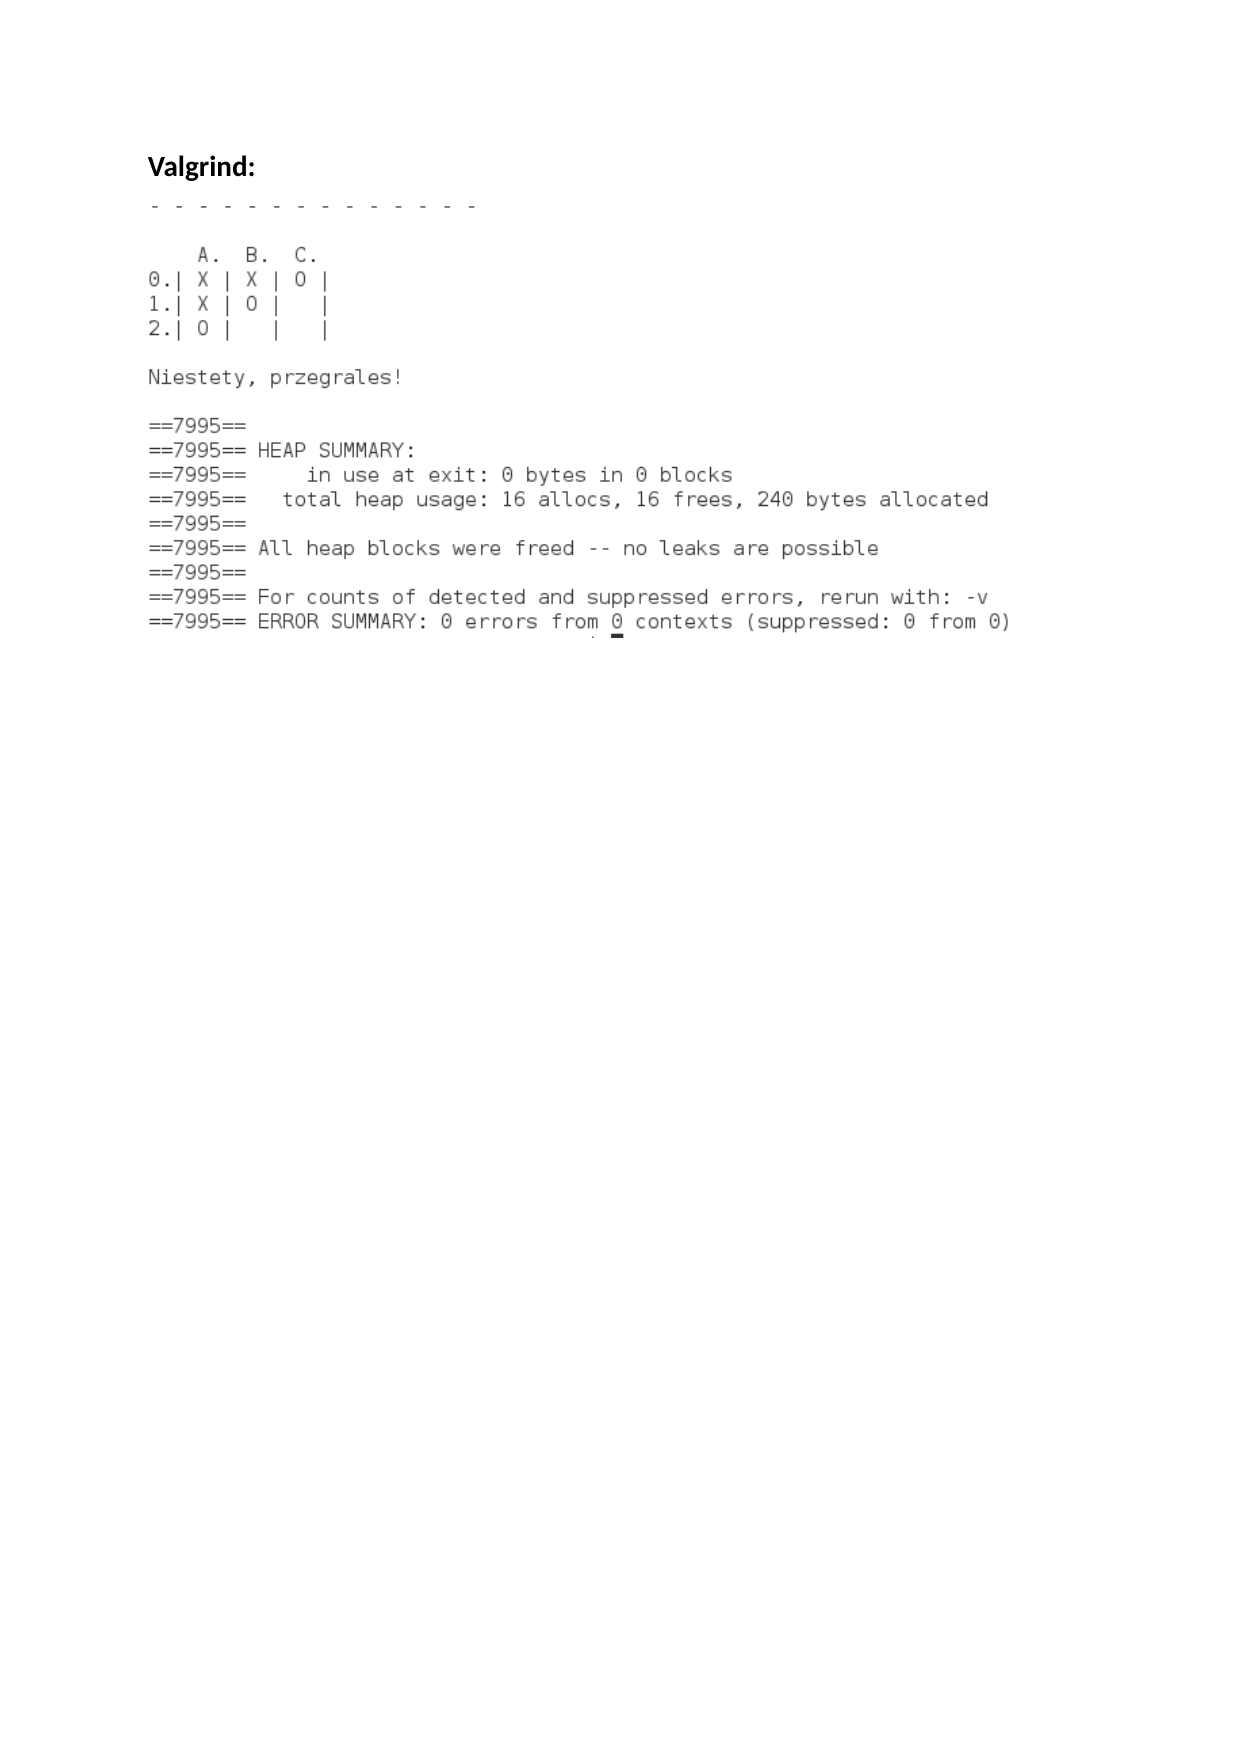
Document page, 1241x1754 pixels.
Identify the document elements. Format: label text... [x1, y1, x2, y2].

text Valgrind: [148, 148, 1093, 183]
picture [147, 202, 1093, 638]
